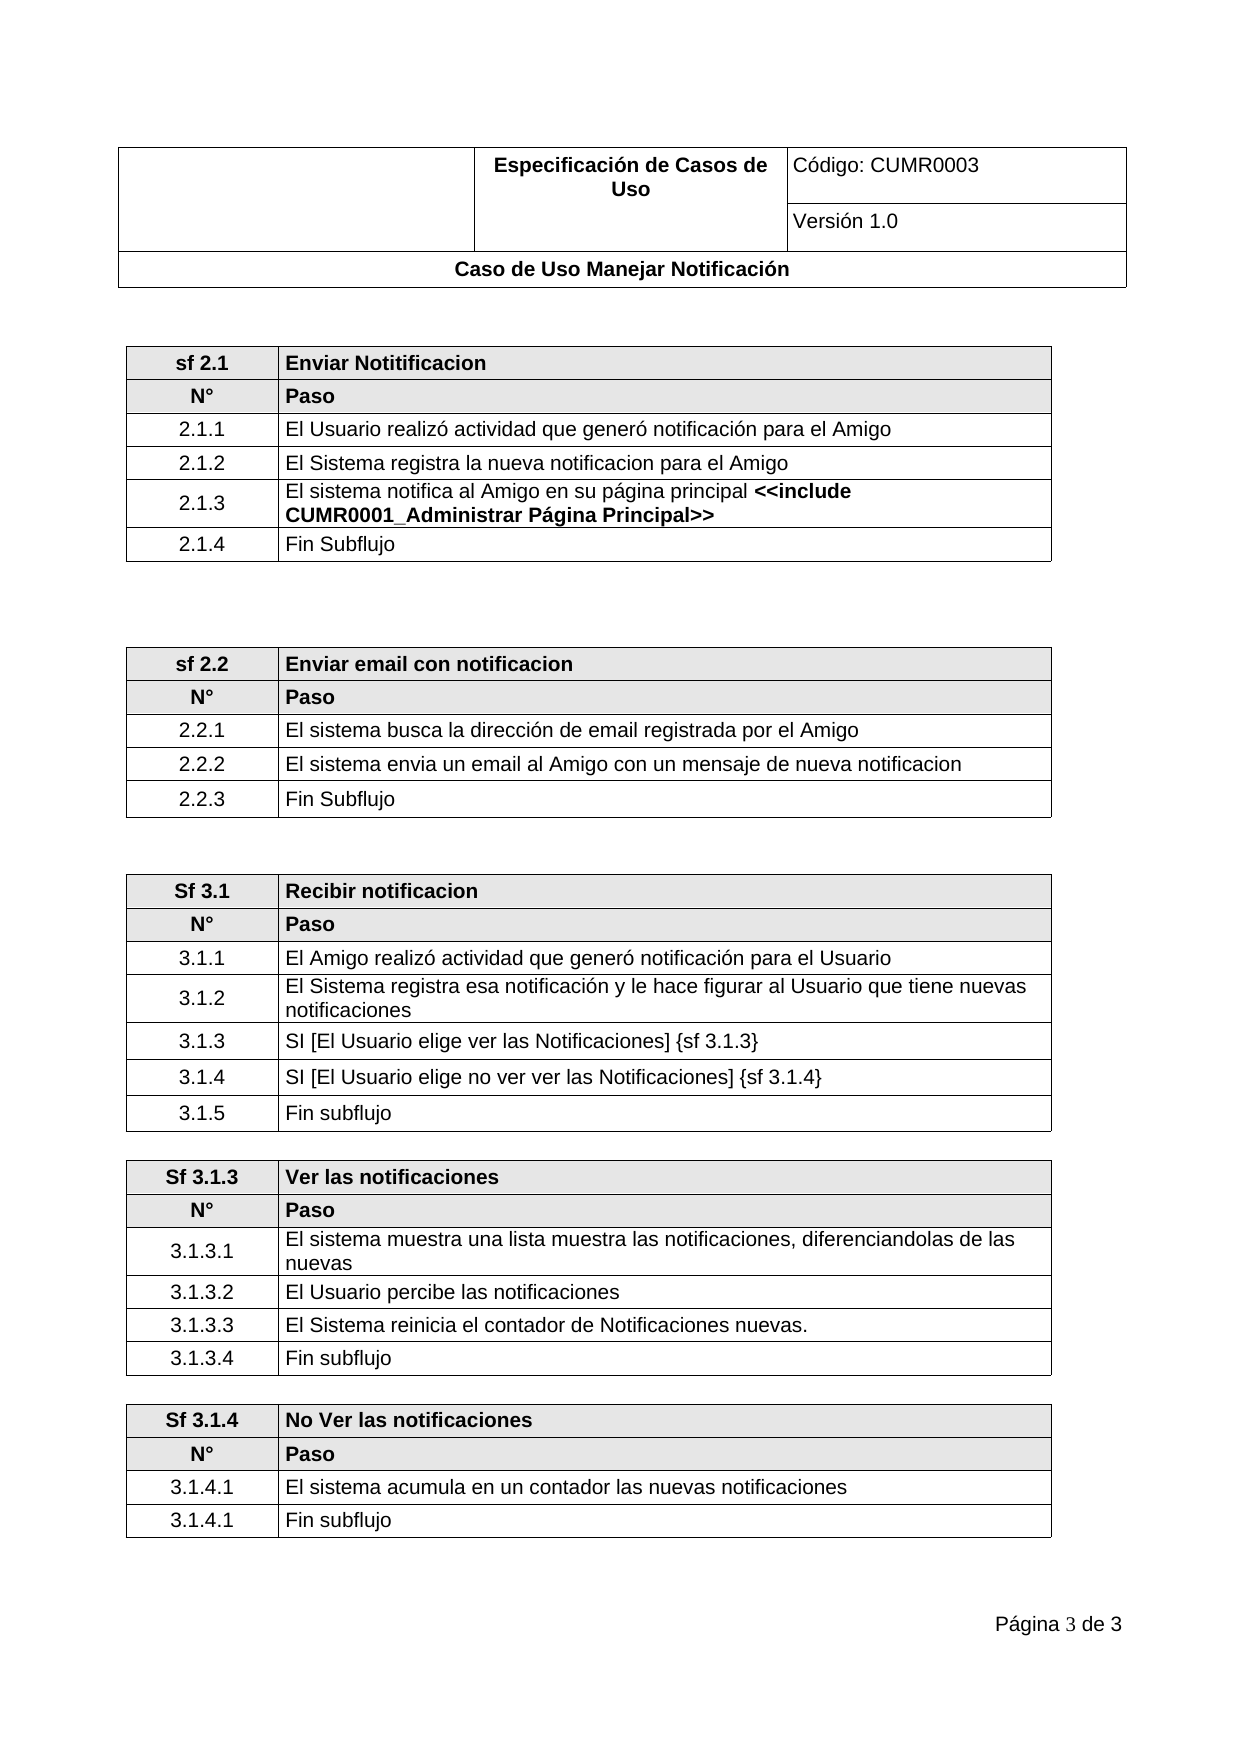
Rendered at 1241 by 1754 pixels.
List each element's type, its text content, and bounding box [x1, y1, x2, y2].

table_cell El sistema acumula en un contador las nuevas notificaciones [279, 1471, 1051, 1504]
table_cell Paso [279, 909, 1051, 941]
table_cell El Sistema registra esa notificación y le hace figurar al Usuario que tiene nuevas notificaciones [279, 975, 1051, 1022]
table_cell Paso [279, 1438, 1051, 1470]
table_cell N° [127, 1438, 278, 1470]
table_cell N° [127, 909, 278, 941]
table_cell SI [El Usuario elige ver las Notificaciones] {sf 3.1.3} [279, 1023, 1051, 1058]
table_cell El Sistema registra la nueva notificacion para el Amigo [279, 447, 1051, 479]
table_cell Fin Subflujo [279, 781, 1051, 817]
table_header Sf 3.1.3 [127, 1161, 278, 1193]
table_cell El sistema busca la dirección de email registrada por el Amigo [279, 715, 1051, 747]
table_cell Fin Subflujo [279, 528, 1051, 561]
table_cell 3.1.3.3 [127, 1309, 278, 1341]
table_cell 2.2.3 [127, 781, 278, 817]
table_cell 2.1.3 [127, 480, 278, 527]
table_cell 2.2.2 [127, 748, 278, 780]
table_header Recibir notificacion [279, 875, 1051, 907]
table_cell 3.1.3.4 [127, 1342, 278, 1375]
table_cell Paso [279, 1195, 1051, 1227]
table_header sf 2.2 [127, 648, 278, 680]
table_cell Fin subflujo [279, 1096, 1051, 1131]
table_cell El sistema envia un email al Amigo con un mensaje de nueva notificacion [279, 748, 1051, 780]
table_header Ver las notificaciones [279, 1161, 1051, 1193]
table_cell 2.2.1 [127, 715, 278, 747]
table_header sf 2.1 [127, 347, 278, 379]
table_cell El sistema muestra una lista muestra las notificaciones, diferenciandolas de las nuevas [279, 1228, 1051, 1275]
table_cell Paso [279, 380, 1051, 412]
table_cell 3.1.5 [127, 1096, 278, 1131]
table_cell 2.1.2 [127, 447, 278, 479]
table_header No Ver las notificaciones [279, 1405, 1051, 1437]
table_cell 3.1.4.1 [127, 1505, 278, 1537]
table_cell N° [127, 681, 278, 713]
table_cell El Usuario percibe las notificaciones [279, 1276, 1051, 1308]
table_cell 3.1.2 [127, 975, 278, 1022]
table_cell Fin subflujo [279, 1342, 1051, 1375]
table_header Sf 3.1 [127, 875, 278, 907]
table_cell 2.1.1 [127, 414, 278, 446]
table_cell 2.1.4 [127, 528, 278, 561]
table_cell N° [127, 380, 278, 412]
table_header Enviar Notitificacion [279, 347, 1051, 379]
table_cell Fin subflujo [279, 1505, 1051, 1537]
table_cell 3.1.4 [127, 1060, 278, 1095]
table_cell 3.1.3 [127, 1023, 278, 1058]
table_header Sf 3.1.4 [127, 1405, 278, 1437]
table_cell El Amigo realizó actividad que generó notificación para el Usuario [279, 942, 1051, 974]
table_cell N° [127, 1195, 278, 1227]
table_cell 3.1.1 [127, 942, 278, 974]
table_cell Paso [279, 681, 1051, 713]
table_cell 3.1.4.1 [127, 1471, 278, 1504]
table_cell El Sistema reinicia el contador de Notificaciones nuevas. [279, 1309, 1051, 1341]
table_cell 3.1.3.1 [127, 1228, 278, 1275]
table_cell El sistema notifica al Amigo en su página principal <<include CUMR0001_Administrar Página Principal>> [279, 480, 1051, 527]
table_cell El Usuario realizó actividad que generó notificación para el Amigo [279, 414, 1051, 446]
table_header Enviar email con notificacion [279, 648, 1051, 680]
table_cell SI [El Usuario elige no ver ver las Notificaciones] {sf 3.1.4} [279, 1060, 1051, 1095]
table_cell 3.1.3.2 [127, 1276, 278, 1308]
